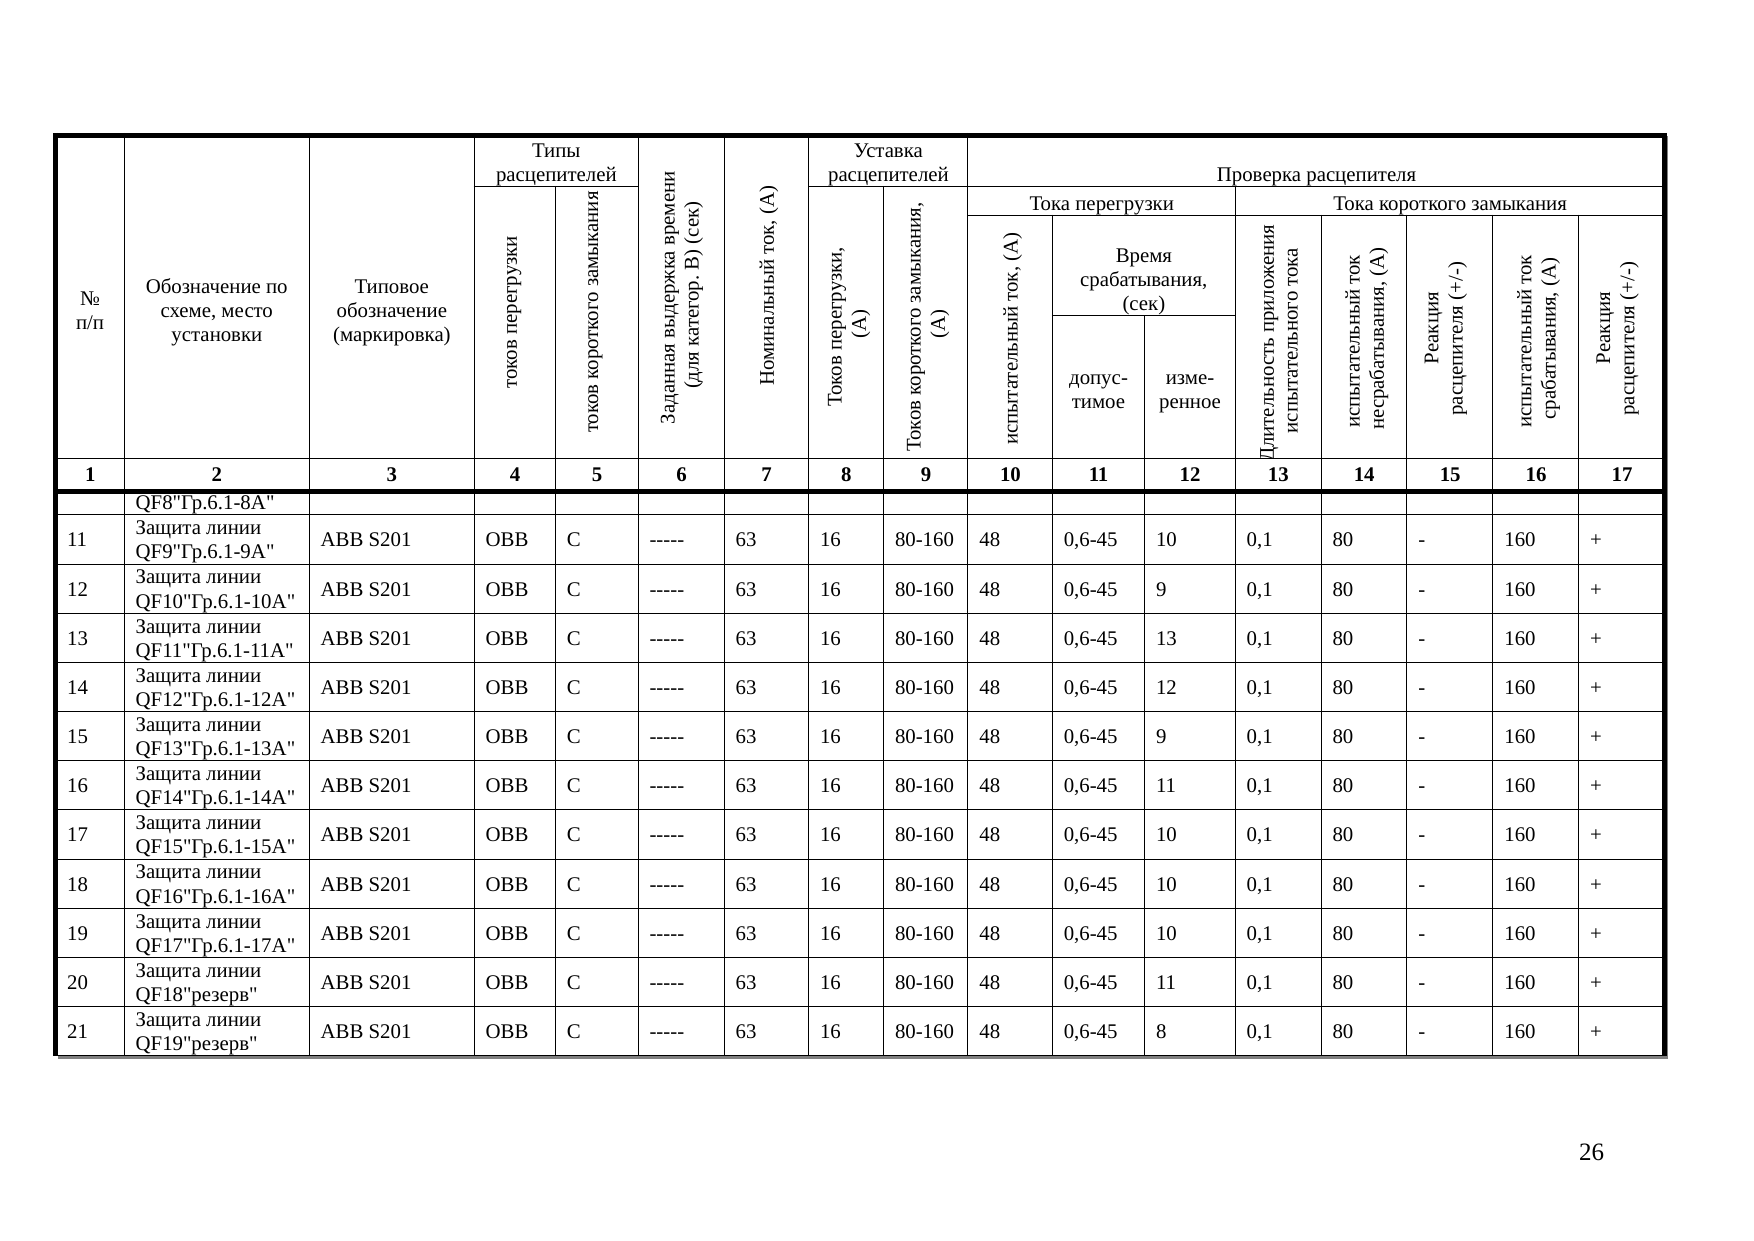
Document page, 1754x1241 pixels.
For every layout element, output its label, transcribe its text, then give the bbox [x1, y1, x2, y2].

table_cell [310, 494, 474, 514]
table_cell - [1407, 494, 1492, 514]
table_cell 160 [1493, 712, 1578, 760]
table_cell 63 [725, 958, 808, 1006]
table_cell 10 [1145, 909, 1235, 957]
table_cell [475, 494, 555, 514]
table_cell Время срабатывания, (сек) [1053, 216, 1235, 315]
table_cell 48 [968, 909, 1052, 957]
table_cell 0,1 [1236, 860, 1321, 908]
table_cell 80-160 [884, 810, 967, 858]
table_cell ABB S201 [310, 614, 474, 662]
table_cell ABB S201 [310, 515, 474, 563]
table_header Проверка расцепителя [968, 138, 1662, 186]
table_cell 160 [1493, 565, 1578, 613]
table_cell 80 [1322, 614, 1406, 662]
table_cell 0,1 [1236, 1007, 1321, 1055]
table_cell C [556, 565, 638, 613]
table_cell ----- [639, 860, 724, 908]
table_cell 21 [58, 1007, 124, 1055]
table_cell 160 [1493, 958, 1578, 1006]
table_cell + [1579, 614, 1662, 662]
table_cell 0,6-45 [1053, 909, 1144, 957]
table_cell ----- [639, 810, 724, 858]
table_cell Защита линии QF9"Гр.6.1-9А" [125, 515, 309, 563]
table_cell ОВВ [475, 860, 555, 908]
table_cell Защита линии QF13"Гр.6.1-13А" [125, 712, 309, 760]
table_cell 48 [968, 663, 1052, 711]
table_cell C [556, 958, 638, 1006]
table_cell C [556, 663, 638, 711]
table_cell 14 [1322, 459, 1406, 489]
table_cell C [556, 810, 638, 858]
table_cell 20 [58, 958, 124, 1006]
table_cell 48 [968, 1007, 1052, 1055]
table_cell ОВВ [475, 712, 555, 760]
table_cell 17 [1579, 459, 1662, 489]
table_cell 80 [1322, 515, 1406, 563]
table_cell ABB S201 [310, 565, 474, 613]
table_cell - [1407, 958, 1492, 1006]
table_cell 16 [809, 663, 883, 711]
table_cell [556, 494, 638, 514]
table_cell 0,1 [1236, 761, 1321, 809]
table_cell 0,6-45 [1053, 1007, 1144, 1055]
table_cell 160 [1493, 1007, 1578, 1055]
table_cell [725, 494, 808, 514]
table_cell 16 [809, 614, 883, 662]
table_cell 80 [1322, 663, 1406, 711]
table_cell 15 [1407, 459, 1492, 489]
table_cell C [556, 761, 638, 809]
table_cell C [556, 1007, 638, 1055]
table_cell Реакция расцепителя (+/-) [1407, 216, 1492, 458]
table_cell [884, 494, 967, 514]
table_cell 48 [968, 614, 1052, 662]
table_cell Защита линии QF11"Гр.6.1-11А" [125, 614, 309, 662]
table_cell 0,6-45 [1053, 712, 1144, 760]
table_cell 14 [58, 663, 124, 711]
table_cell ----- [639, 761, 724, 809]
table_cell 11 [1053, 459, 1144, 489]
table_cell 160 [1493, 761, 1578, 809]
table_cell [809, 494, 883, 514]
table_cell 2 [125, 459, 309, 489]
table_cell изме- ренное [1145, 316, 1235, 458]
table_cell 63 [725, 860, 808, 908]
table_cell 12 [1145, 663, 1235, 711]
table_cell Защита линии QF14"Гр.6.1-14А" [125, 761, 309, 809]
table_cell + [1579, 860, 1662, 908]
table_cell - [1407, 860, 1492, 908]
table_cell 16 [1493, 459, 1578, 489]
table_cell ОВВ [475, 614, 555, 662]
table_cell - [1407, 712, 1492, 760]
table_cell 63 [725, 515, 808, 563]
table_cell ОВВ [475, 1007, 555, 1055]
table_cell 80-160 [884, 958, 967, 1006]
table_cell 0,1 [1236, 565, 1321, 613]
table_cell ----- [639, 958, 724, 1006]
table_cell 0,1 [1236, 614, 1321, 662]
table_cell [1145, 494, 1235, 514]
table_cell Защита линии QF16"Гр.6.1-16А" [125, 860, 309, 908]
table_cell [1322, 494, 1406, 514]
table_cell Защита линии QF18"резерв" [125, 958, 309, 1006]
table_cell 0,1 [1236, 958, 1321, 1006]
table_cell Защита линии QF15"Гр.6.1-15А" [125, 810, 309, 858]
table_cell 80 [1322, 1007, 1406, 1055]
table_cell 63 [725, 810, 808, 858]
table_cell 63 [725, 761, 808, 809]
table_cell - [1407, 761, 1492, 809]
table_cell 13 [1145, 614, 1235, 662]
table_cell 160 [1493, 663, 1578, 711]
table_cell 16 [809, 761, 883, 809]
table_cell C [556, 860, 638, 908]
table_cell ----- [639, 565, 724, 613]
table_cell 80 [1322, 860, 1406, 908]
table_cell - [1407, 515, 1492, 563]
table_cell ОВВ [475, 761, 555, 809]
table_cell + [1579, 909, 1662, 957]
table_cell QF8"Гр.6.1-8А" [125, 494, 309, 514]
table_cell 48 [968, 810, 1052, 858]
table_cell ABB S201 [310, 909, 474, 957]
table_cell + [1579, 810, 1662, 858]
table_cell допус- тимое [1053, 316, 1144, 458]
table_cell 11 [58, 515, 124, 563]
table_cell ОВВ [475, 515, 555, 563]
table_cell ABB S201 [310, 712, 474, 760]
table_cell 16 [809, 712, 883, 760]
table_cell 9 [1145, 712, 1235, 760]
table_cell 4 [475, 459, 555, 489]
table_cell 0,6-45 [1053, 860, 1144, 908]
table_cell токов перегрузки [475, 187, 555, 458]
table_cell 9 [884, 459, 967, 489]
table_cell C [556, 614, 638, 662]
table_cell Тока короткого замыкания [1236, 187, 1662, 214]
table_cell 9 [1145, 565, 1235, 613]
table_cell C [556, 515, 638, 563]
table_cell ----- [639, 1007, 724, 1055]
table_cell 63 [725, 663, 808, 711]
table_cell испытательный ток, (А) [968, 216, 1052, 458]
table_cell 0,1 [1236, 663, 1321, 711]
table_cell 0,1 [1236, 712, 1321, 760]
table_cell 11 [1145, 958, 1235, 1006]
table_cell Токов короткого замыкания, (А) [884, 187, 967, 458]
table_cell ----- [639, 494, 724, 514]
table_cell 15 [58, 712, 124, 760]
table_cell - [1407, 565, 1492, 613]
table_cell 160 [1493, 909, 1578, 957]
table_cell 16 [58, 761, 124, 809]
table_cell 8 [809, 459, 883, 489]
table_cell 80 [1322, 565, 1406, 613]
table_cell 0,1 [1236, 810, 1321, 858]
table_header Обозначение по схеме, место установки [125, 138, 309, 458]
table_cell 48 [968, 761, 1052, 809]
table_cell 160 [1493, 515, 1578, 563]
table_header Заданная выдержка времени (для категор. В) (сек) [639, 138, 724, 458]
table_cell ----- [639, 663, 724, 711]
table_cell 80-160 [884, 860, 967, 908]
table_cell 0,6-45 [1053, 958, 1144, 1006]
table_cell + [1579, 663, 1662, 711]
table_cell 48 [968, 958, 1052, 1006]
table_cell + [1579, 958, 1662, 1006]
table_cell 10 [1145, 810, 1235, 858]
table_cell - [1407, 614, 1492, 662]
table_cell 48 [968, 860, 1052, 908]
table_cell + [1579, 515, 1662, 563]
table_cell 16 [809, 958, 883, 1006]
table_cell 63 [725, 1007, 808, 1055]
table_cell 16 [809, 1007, 883, 1055]
table_cell 80-160 [884, 1007, 967, 1055]
table_cell 80 [1322, 712, 1406, 760]
table_cell 0,6-45 [1053, 810, 1144, 858]
table_cell 0,6-45 [1053, 761, 1144, 809]
table_cell 0,6-45 [1053, 565, 1144, 613]
table_cell 16 [809, 565, 883, 613]
table_cell Токов перегрузки, (А) [809, 187, 883, 458]
table_cell 3 [310, 459, 474, 489]
table_cell 8 [1145, 1007, 1235, 1055]
table_cell 11 [1145, 761, 1235, 809]
table_cell испытательный ток несрабатывания, (А) [1322, 216, 1406, 458]
table_cell Тока перегрузки [968, 187, 1235, 214]
table_cell 80-160 [884, 761, 967, 809]
table_cell 80-160 [884, 515, 967, 563]
table_cell 80 [1322, 958, 1406, 1006]
table_cell ABB S201 [310, 1007, 474, 1055]
table_cell Защита линии QF17"Гр.6.1-17А" [125, 909, 309, 957]
table_cell 16 [809, 860, 883, 908]
table_header Номинальный ток, (А) [725, 138, 808, 458]
table_cell 160 [1493, 810, 1578, 858]
table_cell Защита линии QF12"Гр.6.1-12А" [125, 663, 309, 711]
table_cell 80-160 [884, 909, 967, 957]
table_cell 0,6-45 [1053, 663, 1144, 711]
table_cell + [1579, 565, 1662, 613]
table_header Типы расцепителей [475, 138, 638, 186]
table_cell Реакция расцепителя (+/-) [1579, 216, 1662, 458]
table_cell 1 [58, 459, 124, 489]
table_cell ABB S201 [310, 761, 474, 809]
table_cell + [1579, 1007, 1662, 1055]
table_cell 160 [1493, 860, 1578, 908]
table_cell C [556, 909, 638, 957]
table_cell C [556, 712, 638, 760]
table_cell 12 [1145, 459, 1235, 489]
table_cell 0,1 [1236, 515, 1321, 563]
table_cell - [1407, 1007, 1492, 1055]
table_cell 17 [58, 810, 124, 858]
table_cell 5 [556, 459, 638, 489]
table_cell 160 [1493, 614, 1578, 662]
table_cell ----- [639, 712, 724, 760]
table_cell 6 [639, 459, 724, 489]
table_cell 63 [725, 909, 808, 957]
table_cell 80 [1322, 810, 1406, 858]
table_header № п/п [58, 138, 124, 458]
table_cell - [1407, 909, 1492, 957]
table_cell [1493, 494, 1578, 514]
table_cell 0,1 [1236, 909, 1321, 957]
table_cell 13 [1236, 459, 1321, 489]
table_cell ----- [639, 515, 724, 563]
table_cell ОВВ [475, 810, 555, 858]
table_cell ОВВ [475, 909, 555, 957]
table_cell ----- [639, 614, 724, 662]
table_cell 10 [968, 459, 1052, 489]
table_cell 48 [968, 515, 1052, 563]
table_cell испытательный ток срабатывания, (А) [1493, 216, 1578, 458]
table_header Уставка расцепителей [809, 138, 967, 186]
table_cell ----- [639, 909, 724, 957]
table_cell ABB S201 [310, 860, 474, 908]
table_cell + [1579, 712, 1662, 760]
table_cell Защита линии QF10"Гр.6.1-10А" [125, 565, 309, 613]
table_cell 19 [58, 909, 124, 957]
table_cell ABB S201 [310, 810, 474, 858]
table_cell 80-160 [884, 712, 967, 760]
table_cell + [1579, 761, 1662, 809]
table_cell [58, 494, 124, 514]
table_cell 48 [968, 712, 1052, 760]
table_cell 7 [725, 459, 808, 489]
table_cell [1579, 494, 1662, 514]
table_cell ABB S201 [310, 663, 474, 711]
table_cell 63 [725, 712, 808, 760]
table_cell [968, 494, 1052, 514]
table_cell 12 [58, 565, 124, 613]
table_cell 16 [809, 515, 883, 563]
table_cell 16 [809, 909, 883, 957]
table_cell 16 [809, 810, 883, 858]
table_cell 80-160 [884, 614, 967, 662]
table_cell 80-160 [884, 663, 967, 711]
table_cell токов короткого замыкания [556, 187, 638, 458]
table_cell 63 [725, 565, 808, 613]
table_cell 0,6-45 [1053, 614, 1144, 662]
table_cell 80 [1322, 761, 1406, 809]
table_cell 48 [968, 565, 1052, 613]
table_cell 0,6-45 [1053, 515, 1144, 563]
table_cell [1236, 494, 1321, 514]
table_cell - [1407, 663, 1492, 711]
table_cell 10 [1145, 860, 1235, 908]
table_cell 10 [1145, 515, 1235, 563]
table_cell 13 [58, 614, 124, 662]
table_cell Длительность приложения испытательного тока [1236, 216, 1321, 458]
table_cell [1053, 494, 1144, 514]
table_cell - [1407, 810, 1492, 858]
table_cell 80-160 [884, 565, 967, 613]
table_cell ABB S201 [310, 958, 474, 1006]
table_cell 80 [1322, 909, 1406, 957]
table_header Типовое обозначение (маркировка) [310, 138, 474, 458]
table_cell ОВВ [475, 663, 555, 711]
table_cell ОВВ [475, 565, 555, 613]
table_cell Защита линии QF19"резерв" [125, 1007, 309, 1055]
table_cell 18 [58, 860, 124, 908]
table_cell 63 [725, 614, 808, 662]
table_cell ОВВ [475, 958, 555, 1006]
